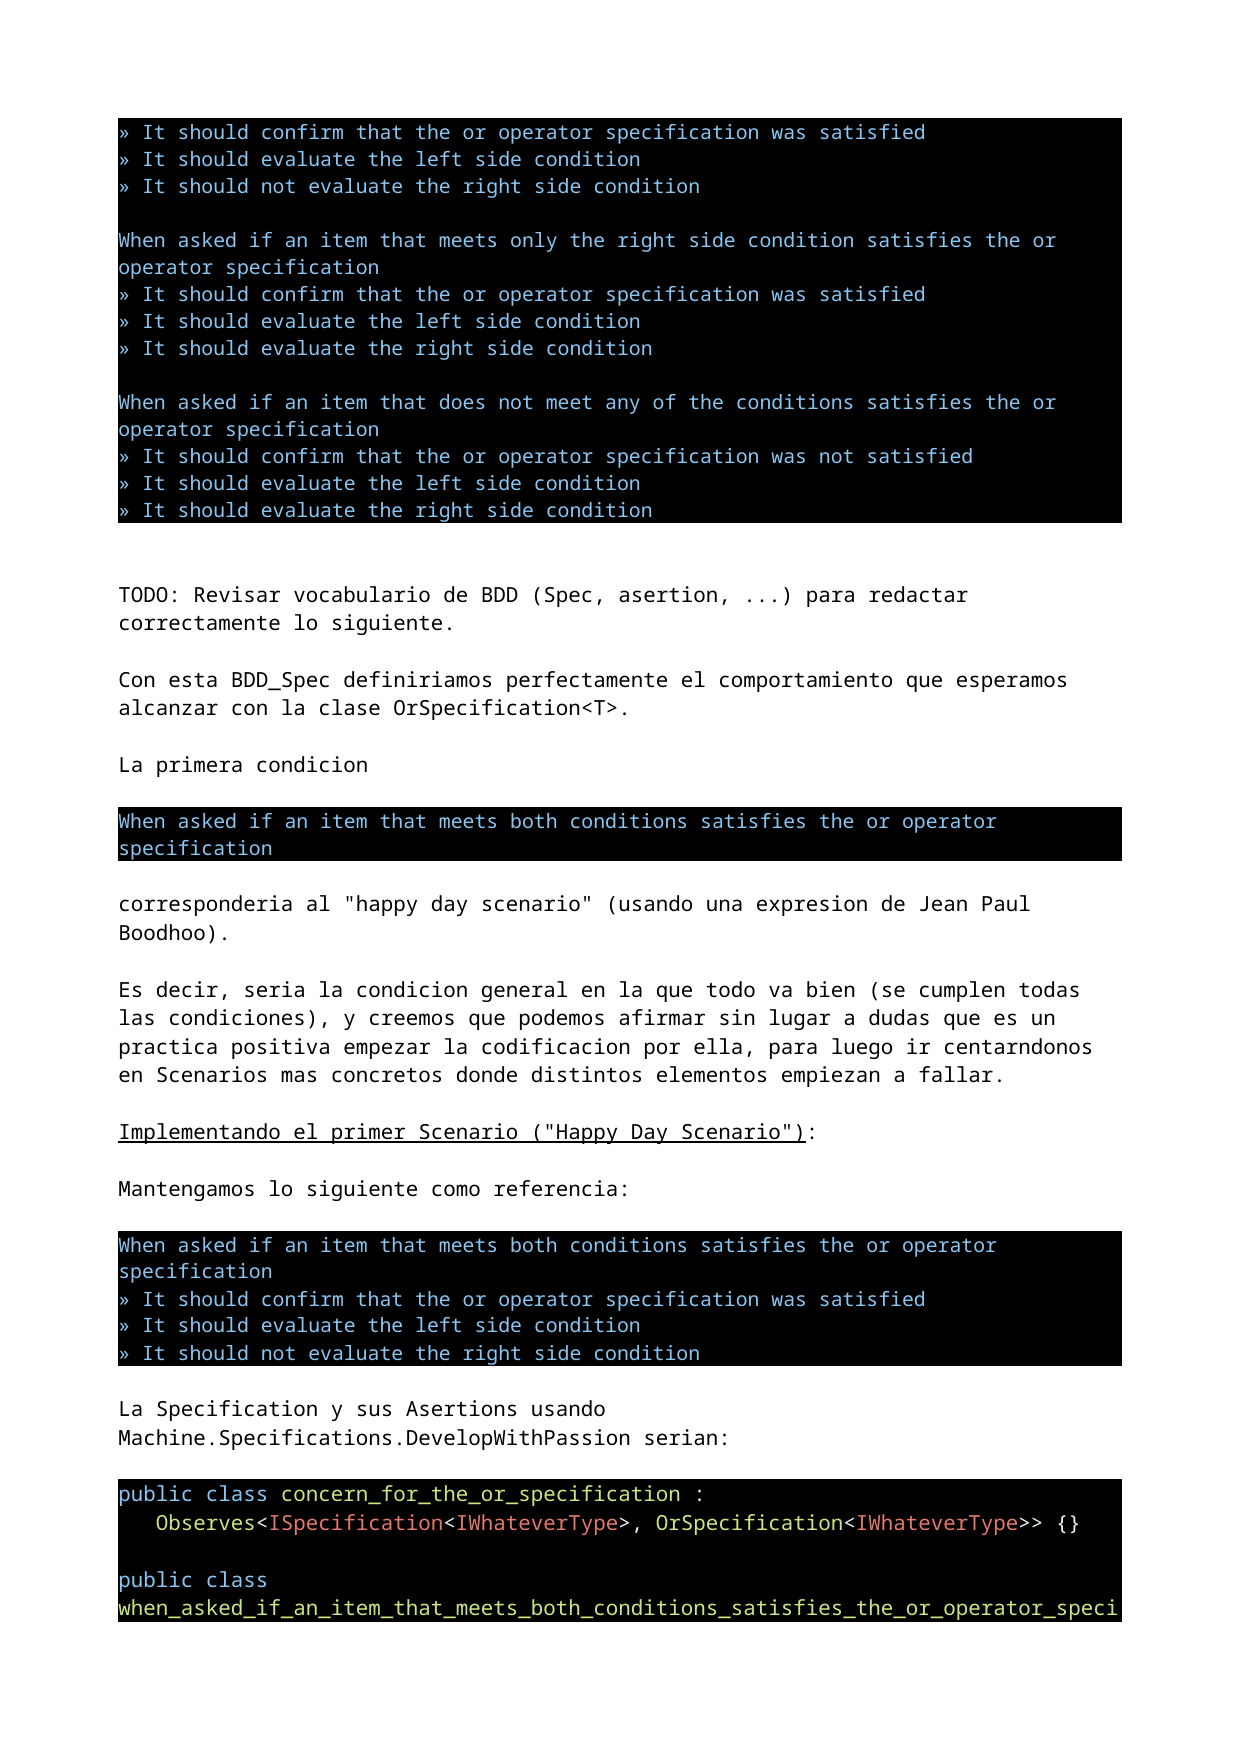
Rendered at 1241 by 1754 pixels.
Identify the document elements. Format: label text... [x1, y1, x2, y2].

text » It should confirm that the or operator specification was satisfied [118, 118, 1122, 145]
text » It should evaluate the left side condition [118, 469, 1122, 496]
text » It should confirm that the or operator specification was satisfied [118, 1285, 1122, 1312]
text » It should evaluate the left side condition [118, 1312, 1122, 1339]
text » It should evaluate the right side condition [118, 334, 1122, 361]
text public class concern_for_the_or_specification : [118, 1479, 1122, 1508]
text Implementando el primer Scenario ("Happy Day Scenario"): [118, 1117, 1122, 1146]
text Es decir, seria la condicion general en la que todo va bien (se cumplen todas las condiciones), y creemos que podemos afirmar sin lugar a dudas que es un practica positiva empezar la codificacion por ella, para luego ir centarndonos en Scenarios mas concretos donde distintos elementos empiezan a fallar. [118, 975, 1122, 1089]
text La primera condicion [118, 750, 1122, 779]
text TODO: Revisar vocabulario de BDD (Spec, asertion, ...) para redactar correctamente lo siguiente. [118, 580, 1122, 637]
text » It should evaluate the left side condition [118, 145, 1122, 172]
text corresponderia al "happy day scenario" (usando una expresion de Jean Paul Boodhoo). [118, 889, 1122, 946]
text Con esta BDD_Spec definiriamos perfectamente el comportamiento que esperamos alcanzar con la clase OrSpecification<T>. [118, 665, 1122, 722]
text public class when_asked_if_an_item_that_meets_both_conditions_satisfies_the_or_operator_speci [118, 1565, 1122, 1622]
text » It should not evaluate the right side condition [118, 172, 1122, 199]
text » It should not evaluate the right side condition [118, 1339, 1122, 1366]
text » It should confirm that the or operator specification was not satisfied [118, 442, 1122, 469]
text » It should confirm that the or operator specification was satisfied [118, 280, 1122, 307]
text » It should evaluate the right side condition [118, 496, 1122, 523]
text When asked if an item that meets both conditions satisfies the or operator specification [118, 807, 1122, 861]
text La Specification y sus Asertions usando Machine.Specifications.DevelopWithPassion serian: [118, 1394, 1122, 1451]
text » It should evaluate the left side condition [118, 307, 1122, 334]
text Mantengamos lo siguiente como referencia: [118, 1174, 1122, 1202]
text Observes<ISpecification<IWhateverType>, OrSpecification<IWhateverType>> {} [118, 1508, 1122, 1536]
text When asked if an item that meets only the right side condition satisfies the or operator specification [118, 226, 1122, 280]
text When asked if an item that meets both conditions satisfies the or operator specification [118, 1231, 1122, 1285]
text When asked if an item that does not meet any of the conditions satisfies the or operator specification [118, 388, 1122, 442]
